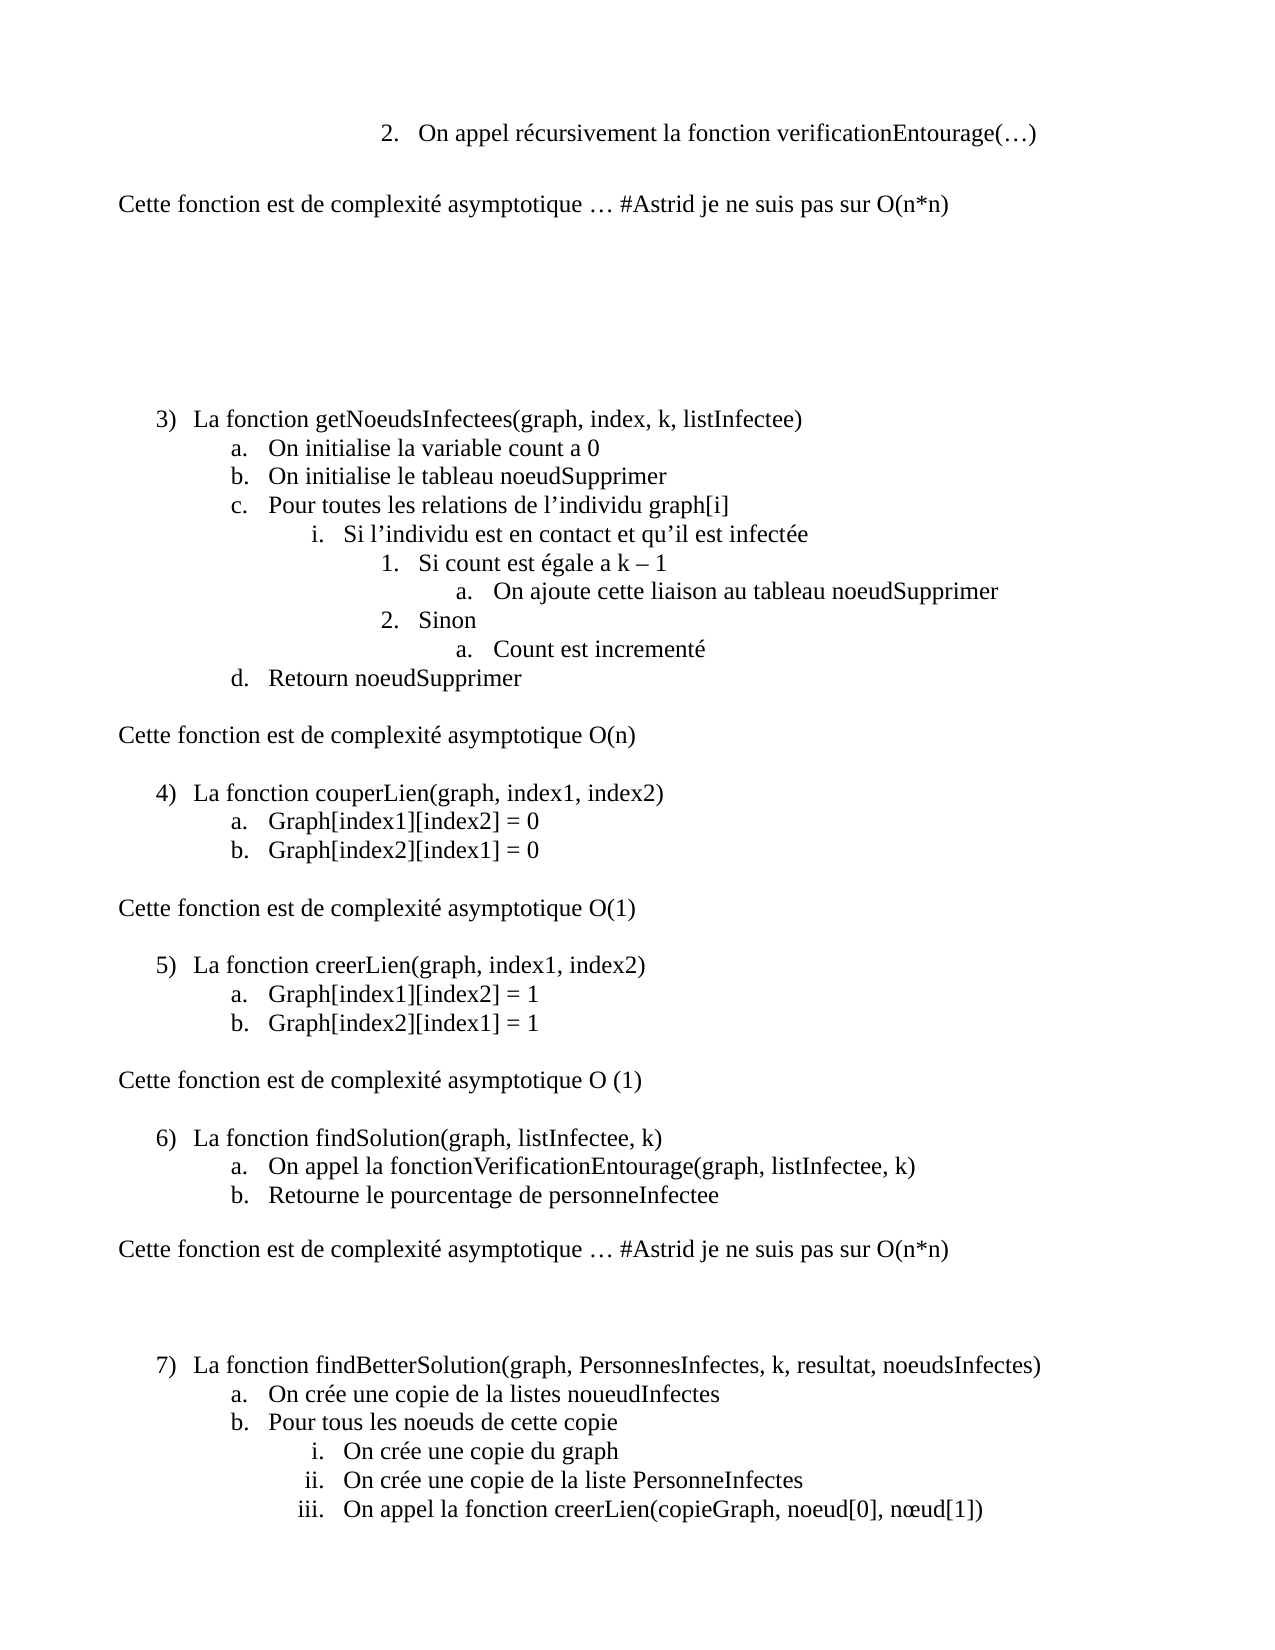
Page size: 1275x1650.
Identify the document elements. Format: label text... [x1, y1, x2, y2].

list On appel la fonctionVerificationEntourage(graph, listInfectee, k) [231, 1151, 1157, 1180]
text Cette fonction est de complexité asymptotique O (1) [118, 1065, 1157, 1094]
text Cette fonction est de complexité asymptotique … #Astrid je ne suis pas sur O(n*n) [118, 1234, 1157, 1263]
list On ajoute cette liaison au tableau noeudSupprimer [456, 576, 1157, 605]
list Retourne le pourcentage de personneInfectee [231, 1180, 1157, 1209]
list Pour tous les noeuds de cette copie [231, 1407, 1157, 1436]
list Graph[index2][index1] = 0 [231, 835, 1157, 864]
text Cette fonction est de complexité asymptotique O(n) [118, 720, 1157, 749]
text Cette fonction est de complexité asymptotique … #Astrid je ne suis pas sur O(n*n) [118, 189, 1157, 217]
text Cette fonction est de complexité asymptotique O(1) [118, 893, 1157, 921]
list On appel la fonction creerLien(copieGraph, noeud[0], nœud[1]) [324, 1494, 1157, 1522]
list Si count est égale a k – 1 [381, 548, 1157, 576]
list On appel récursivement la fonction verificationEntourage(…) [381, 118, 1157, 147]
list Graph[index2][index1] = 1 [231, 1008, 1157, 1036]
list La fonction creerLien(graph, index1, index2) [156, 950, 1157, 979]
list La fonction findSolution(graph, listInfectee, k) [156, 1123, 1157, 1151]
list Graph[index1][index2] = 1 [231, 979, 1157, 1008]
list Pour toutes les relations de l’individu graph[i] [231, 490, 1157, 519]
list Count est incrementé [456, 634, 1157, 663]
list La fonction getNoeudsInfectees(graph, index, k, listInfectee) [156, 404, 1157, 433]
list On crée une copie du graph [324, 1436, 1157, 1465]
list Si l’individu est en contact et qu’il est infectée [324, 519, 1157, 548]
list On initialise le tableau noeudSupprimer [231, 461, 1157, 490]
list On initialise la variable count a 0 [231, 433, 1157, 461]
list Graph[index1][index2] = 0 [231, 806, 1157, 835]
list Sinon [381, 605, 1157, 634]
list La fonction couperLien(graph, index1, index2) [156, 778, 1157, 806]
list La fonction findBetterSolution(graph, PersonnesInfectes, k, resultat, noeudsInfectes) [156, 1350, 1157, 1379]
list On crée une copie de la listes noueudInfectes [231, 1379, 1157, 1407]
list On crée une copie de la liste PersonneInfectes [324, 1465, 1157, 1494]
list Retourn noeudSupprimer [231, 663, 1157, 691]
